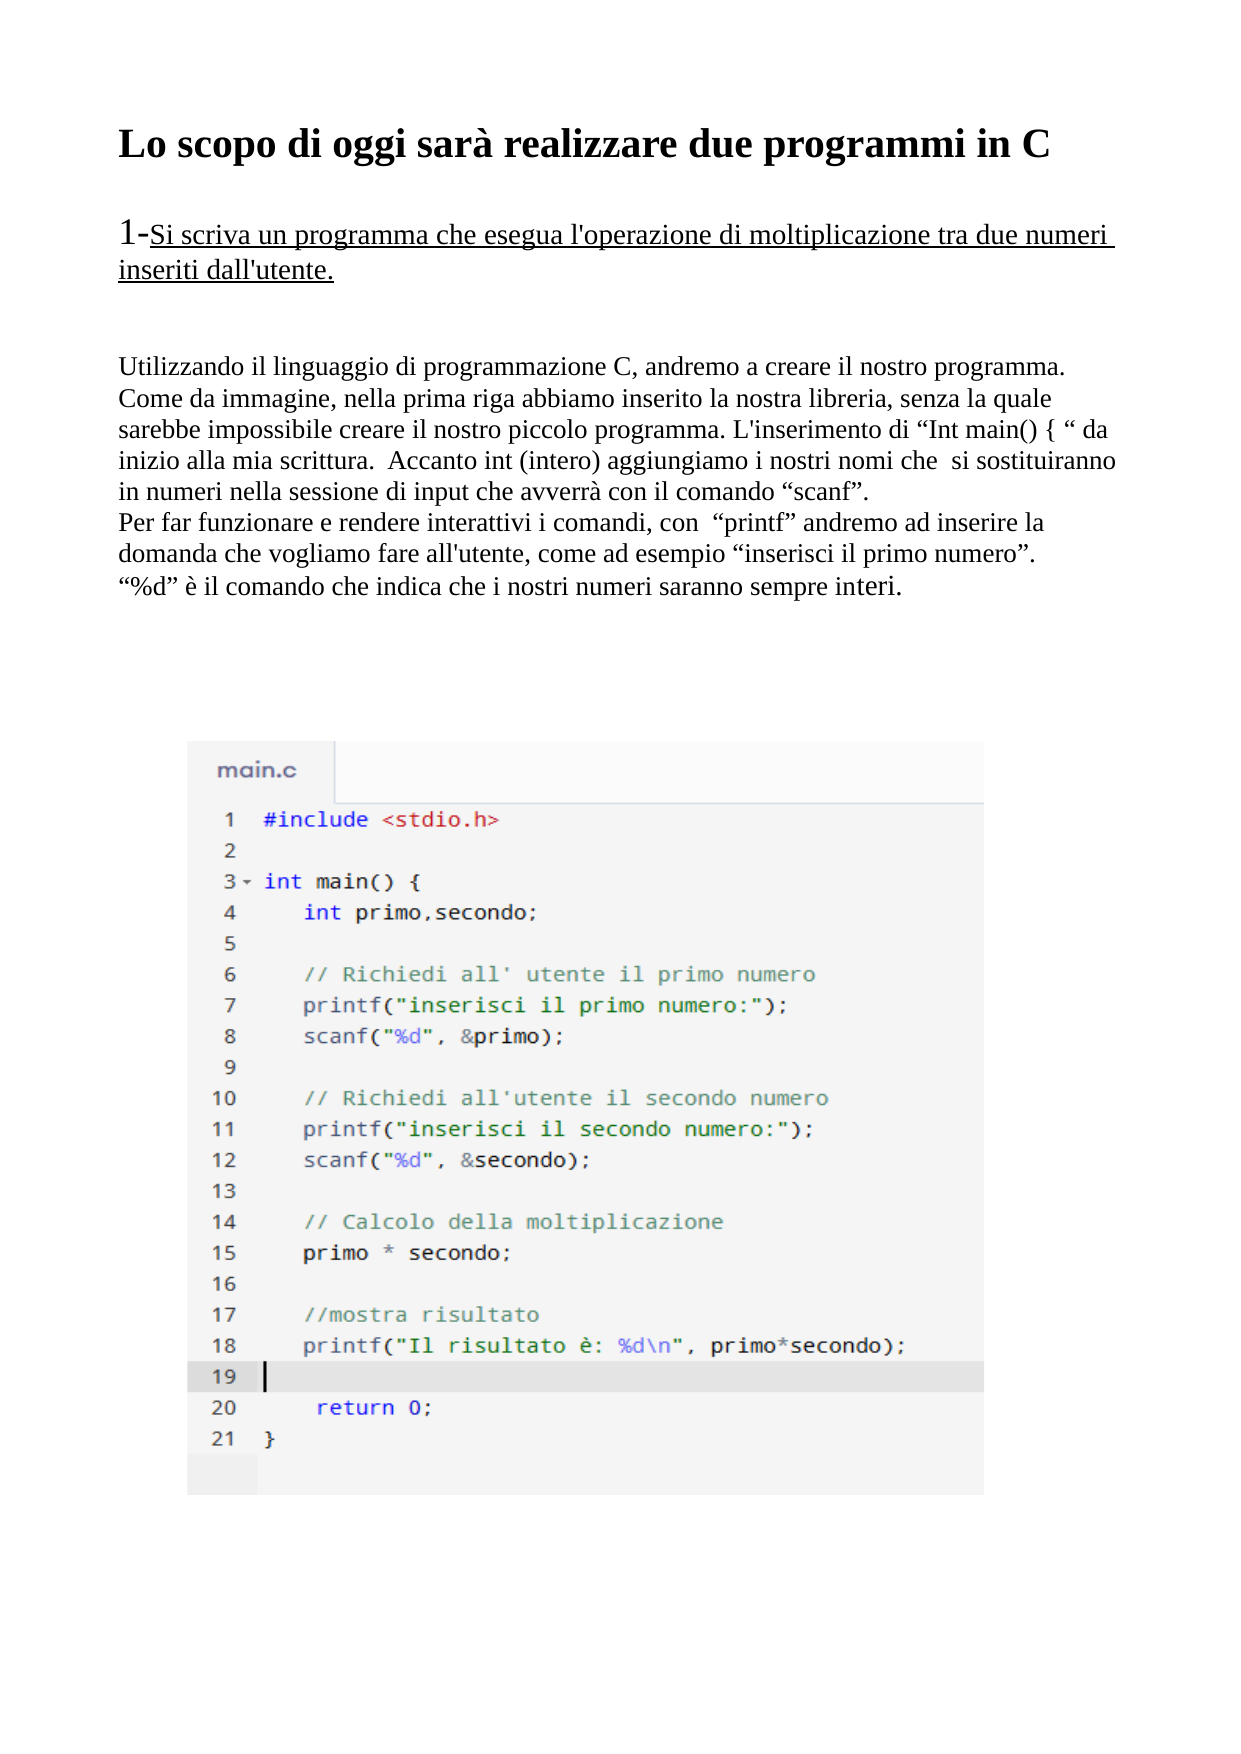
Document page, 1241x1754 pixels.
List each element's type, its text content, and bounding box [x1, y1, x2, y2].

text Come da immagine, nella prima riga abbiamo inserito la nostra libreria, senza la quale sarebbe impossibile creare il nostro piccolo programma. L'inserimento di “Int main() { “ da inizio alla mia scrittura. Accanto int (intero) aggiungiamo i nostri nomi che si sostituiranno in numeri nella sessione di input che avverrà con il comando “scanf”. [118, 382, 1122, 506]
text Utilizzando il linguaggio di programmazione C, andremo a creare il nostro programma. [118, 351, 1122, 382]
text “%d” è il comando che indica che i nostri numeri saranno sempre interi. [118, 568, 1122, 602]
text Lo scopo di oggi sarà realizzare due programmi in C [118, 118, 1122, 166]
text Per far funzionare e rendere interattivi i comandi, con “printf” andremo ad inserire la domanda che vogliamo fare all'utente, come ad esempio “inserisci il primo numero”. [118, 506, 1122, 568]
text 1-Si scriva un programma che esegua l'operazione di moltiplicazione tra due numeri inseriti dall'utente. [118, 209, 1122, 286]
picture [187, 741, 985, 1495]
